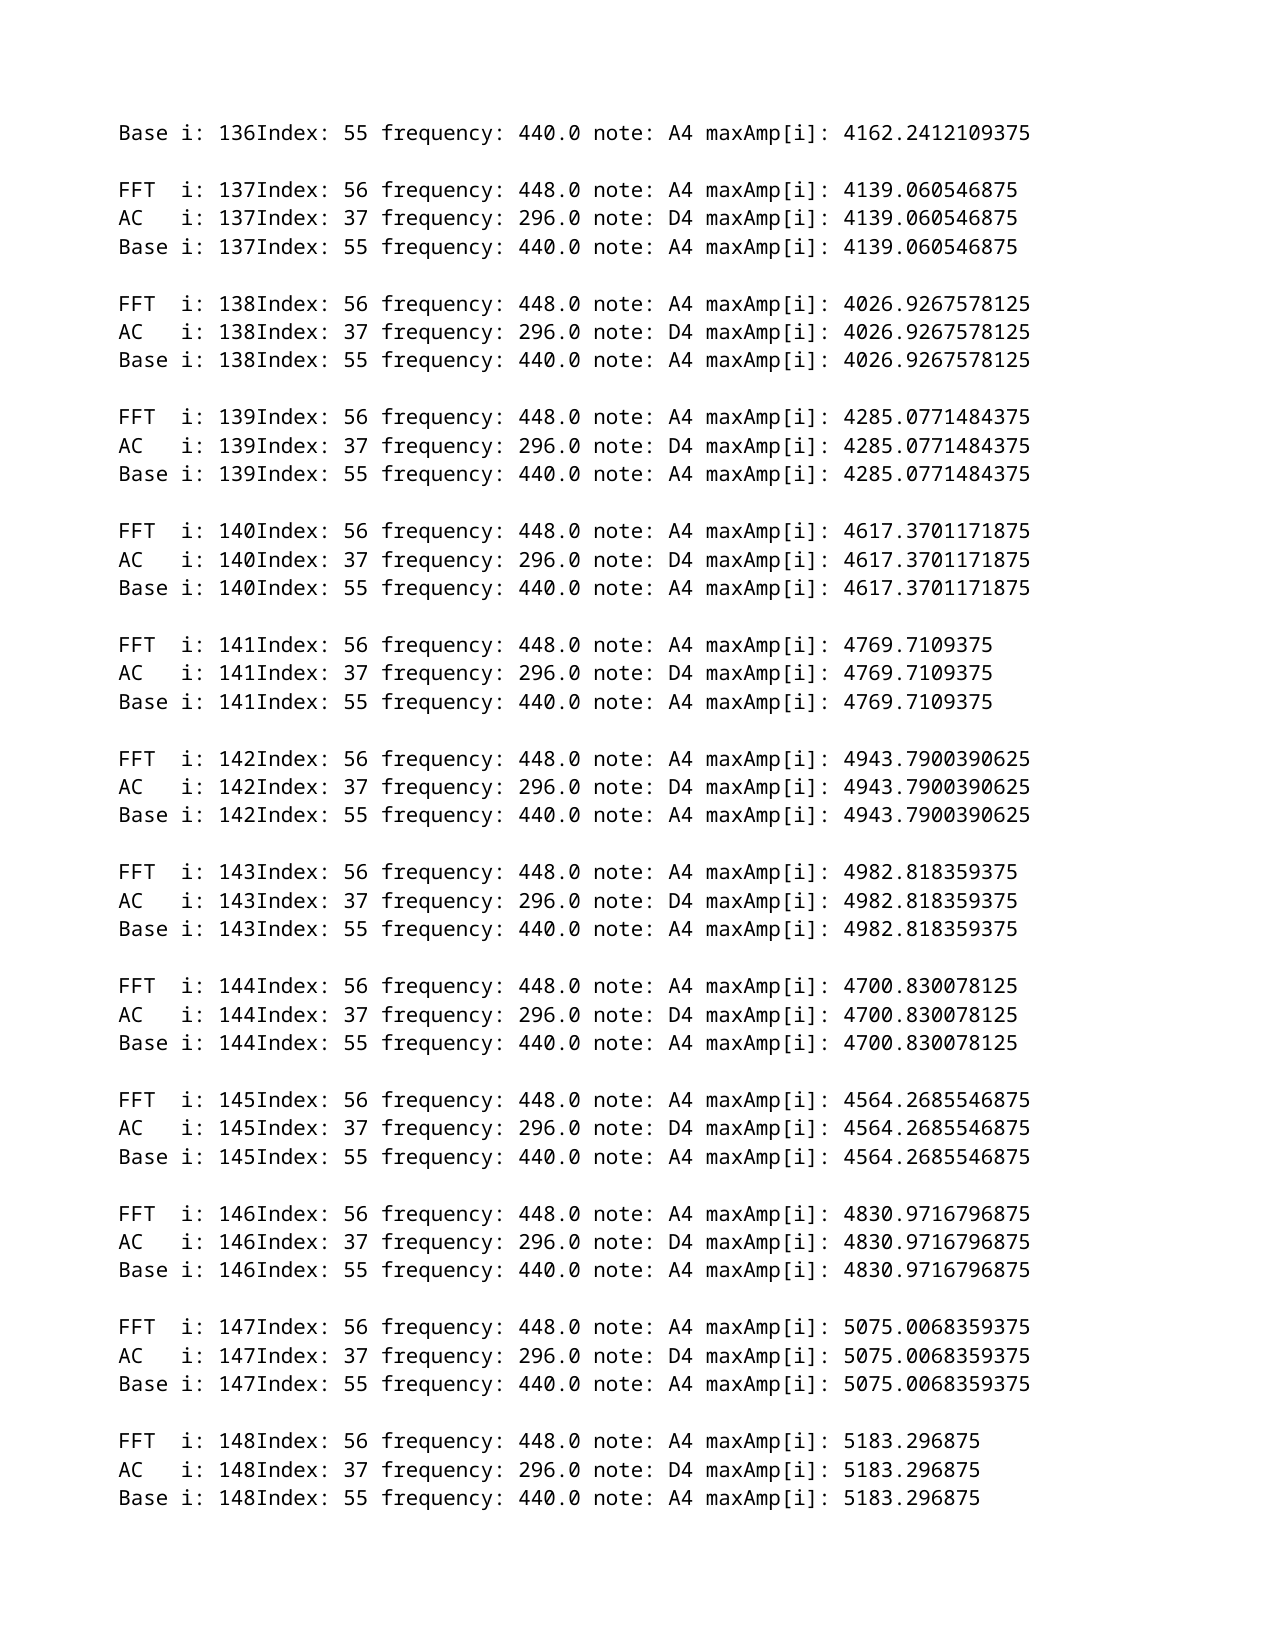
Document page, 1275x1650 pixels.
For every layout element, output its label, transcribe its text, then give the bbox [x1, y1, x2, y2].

text FFT i: 143Index: 56 frequency: 448.0 note: A4 maxAmp[i]: 4982.818359375 [118, 857, 1157, 886]
text AC i: 138Index: 37 frequency: 296.0 note: D4 maxAmp[i]: 4026.9267578125 [118, 317, 1157, 346]
text AC i: 141Index: 37 frequency: 296.0 note: D4 maxAmp[i]: 4769.7109375 [118, 658, 1157, 687]
text Base i: 136Index: 55 frequency: 440.0 note: A4 maxAmp[i]: 4162.2412109375 [118, 118, 1157, 147]
text FFT i: 148Index: 56 frequency: 448.0 note: A4 maxAmp[i]: 5183.296875 [118, 1426, 1157, 1455]
text Base i: 146Index: 55 frequency: 440.0 note: A4 maxAmp[i]: 4830.9716796875 [118, 1256, 1157, 1284]
text AC i: 146Index: 37 frequency: 296.0 note: D4 maxAmp[i]: 4830.9716796875 [118, 1227, 1157, 1256]
text FFT i: 147Index: 56 frequency: 448.0 note: A4 maxAmp[i]: 5075.0068359375 [118, 1312, 1157, 1341]
text Base i: 138Index: 55 frequency: 440.0 note: A4 maxAmp[i]: 4026.9267578125 [118, 346, 1157, 374]
text FFT i: 139Index: 56 frequency: 448.0 note: A4 maxAmp[i]: 4285.0771484375 [118, 402, 1157, 431]
text Base i: 144Index: 55 frequency: 440.0 note: A4 maxAmp[i]: 4700.830078125 [118, 1028, 1157, 1057]
text Base i: 140Index: 55 frequency: 440.0 note: A4 maxAmp[i]: 4617.3701171875 [118, 573, 1157, 602]
text FFT i: 138Index: 56 frequency: 448.0 note: A4 maxAmp[i]: 4026.9267578125 [118, 289, 1157, 317]
text FFT i: 145Index: 56 frequency: 448.0 note: A4 maxAmp[i]: 4564.2685546875 [118, 1085, 1157, 1113]
text FFT i: 144Index: 56 frequency: 448.0 note: A4 maxAmp[i]: 4700.830078125 [118, 971, 1157, 1000]
text FFT i: 137Index: 56 frequency: 448.0 note: A4 maxAmp[i]: 4139.060546875 [118, 175, 1157, 203]
text Base i: 143Index: 55 frequency: 440.0 note: A4 maxAmp[i]: 4982.818359375 [118, 914, 1157, 943]
text Base i: 142Index: 55 frequency: 440.0 note: A4 maxAmp[i]: 4943.7900390625 [118, 801, 1157, 829]
text Base i: 141Index: 55 frequency: 440.0 note: A4 maxAmp[i]: 4769.7109375 [118, 687, 1157, 715]
text Base i: 139Index: 55 frequency: 440.0 note: A4 maxAmp[i]: 4285.0771484375 [118, 459, 1157, 488]
text AC i: 147Index: 37 frequency: 296.0 note: D4 maxAmp[i]: 5075.0068359375 [118, 1341, 1157, 1369]
text AC i: 142Index: 37 frequency: 296.0 note: D4 maxAmp[i]: 4943.7900390625 [118, 772, 1157, 801]
text AC i: 143Index: 37 frequency: 296.0 note: D4 maxAmp[i]: 4982.818359375 [118, 886, 1157, 914]
text AC i: 140Index: 37 frequency: 296.0 note: D4 maxAmp[i]: 4617.3701171875 [118, 545, 1157, 573]
text FFT i: 140Index: 56 frequency: 448.0 note: A4 maxAmp[i]: 4617.3701171875 [118, 516, 1157, 545]
text AC i: 148Index: 37 frequency: 296.0 note: D4 maxAmp[i]: 5183.296875 [118, 1455, 1157, 1483]
text Base i: 148Index: 55 frequency: 440.0 note: A4 maxAmp[i]: 5183.296875 [118, 1483, 1157, 1512]
text Base i: 147Index: 55 frequency: 440.0 note: A4 maxAmp[i]: 5075.0068359375 [118, 1369, 1157, 1398]
text FFT i: 142Index: 56 frequency: 448.0 note: A4 maxAmp[i]: 4943.7900390625 [118, 744, 1157, 772]
text FFT i: 141Index: 56 frequency: 448.0 note: A4 maxAmp[i]: 4769.7109375 [118, 630, 1157, 658]
text AC i: 145Index: 37 frequency: 296.0 note: D4 maxAmp[i]: 4564.2685546875 [118, 1113, 1157, 1142]
text AC i: 139Index: 37 frequency: 296.0 note: D4 maxAmp[i]: 4285.0771484375 [118, 431, 1157, 459]
text AC i: 144Index: 37 frequency: 296.0 note: D4 maxAmp[i]: 4700.830078125 [118, 1000, 1157, 1028]
text FFT i: 146Index: 56 frequency: 448.0 note: A4 maxAmp[i]: 4830.9716796875 [118, 1199, 1157, 1227]
text Base i: 137Index: 55 frequency: 440.0 note: A4 maxAmp[i]: 4139.060546875 [118, 232, 1157, 260]
text Base i: 145Index: 55 frequency: 440.0 note: A4 maxAmp[i]: 4564.2685546875 [118, 1142, 1157, 1170]
text AC i: 137Index: 37 frequency: 296.0 note: D4 maxAmp[i]: 4139.060546875 [118, 203, 1157, 232]
